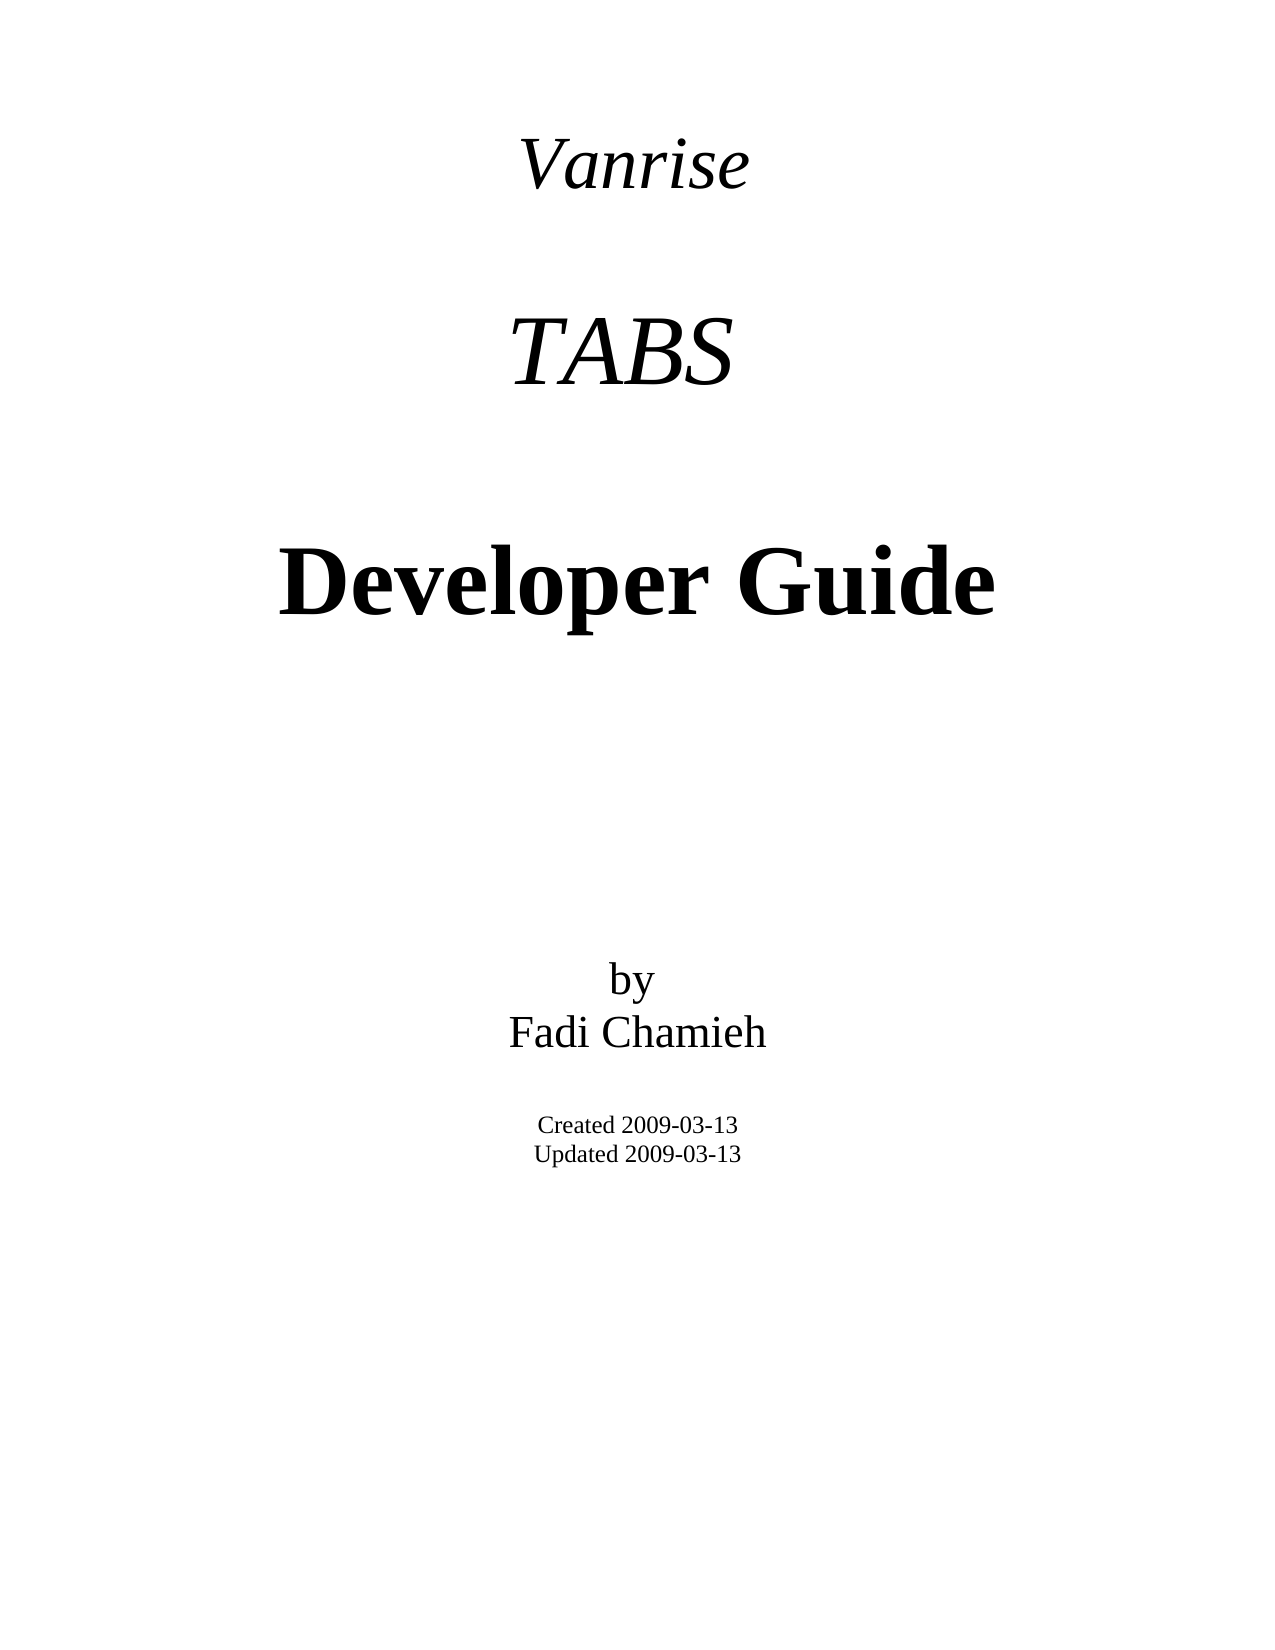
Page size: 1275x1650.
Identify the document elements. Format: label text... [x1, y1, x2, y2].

text Created 2009-03-13 [118, 1110, 1157, 1139]
text Developer Guide [118, 521, 1157, 636]
text Updated 2009-03-13 [118, 1139, 1157, 1167]
text Fadi Chamieh [118, 1004, 1157, 1057]
text TABS [118, 291, 1157, 406]
text by [118, 952, 1157, 1004]
text Vanrise [118, 118, 1157, 204]
